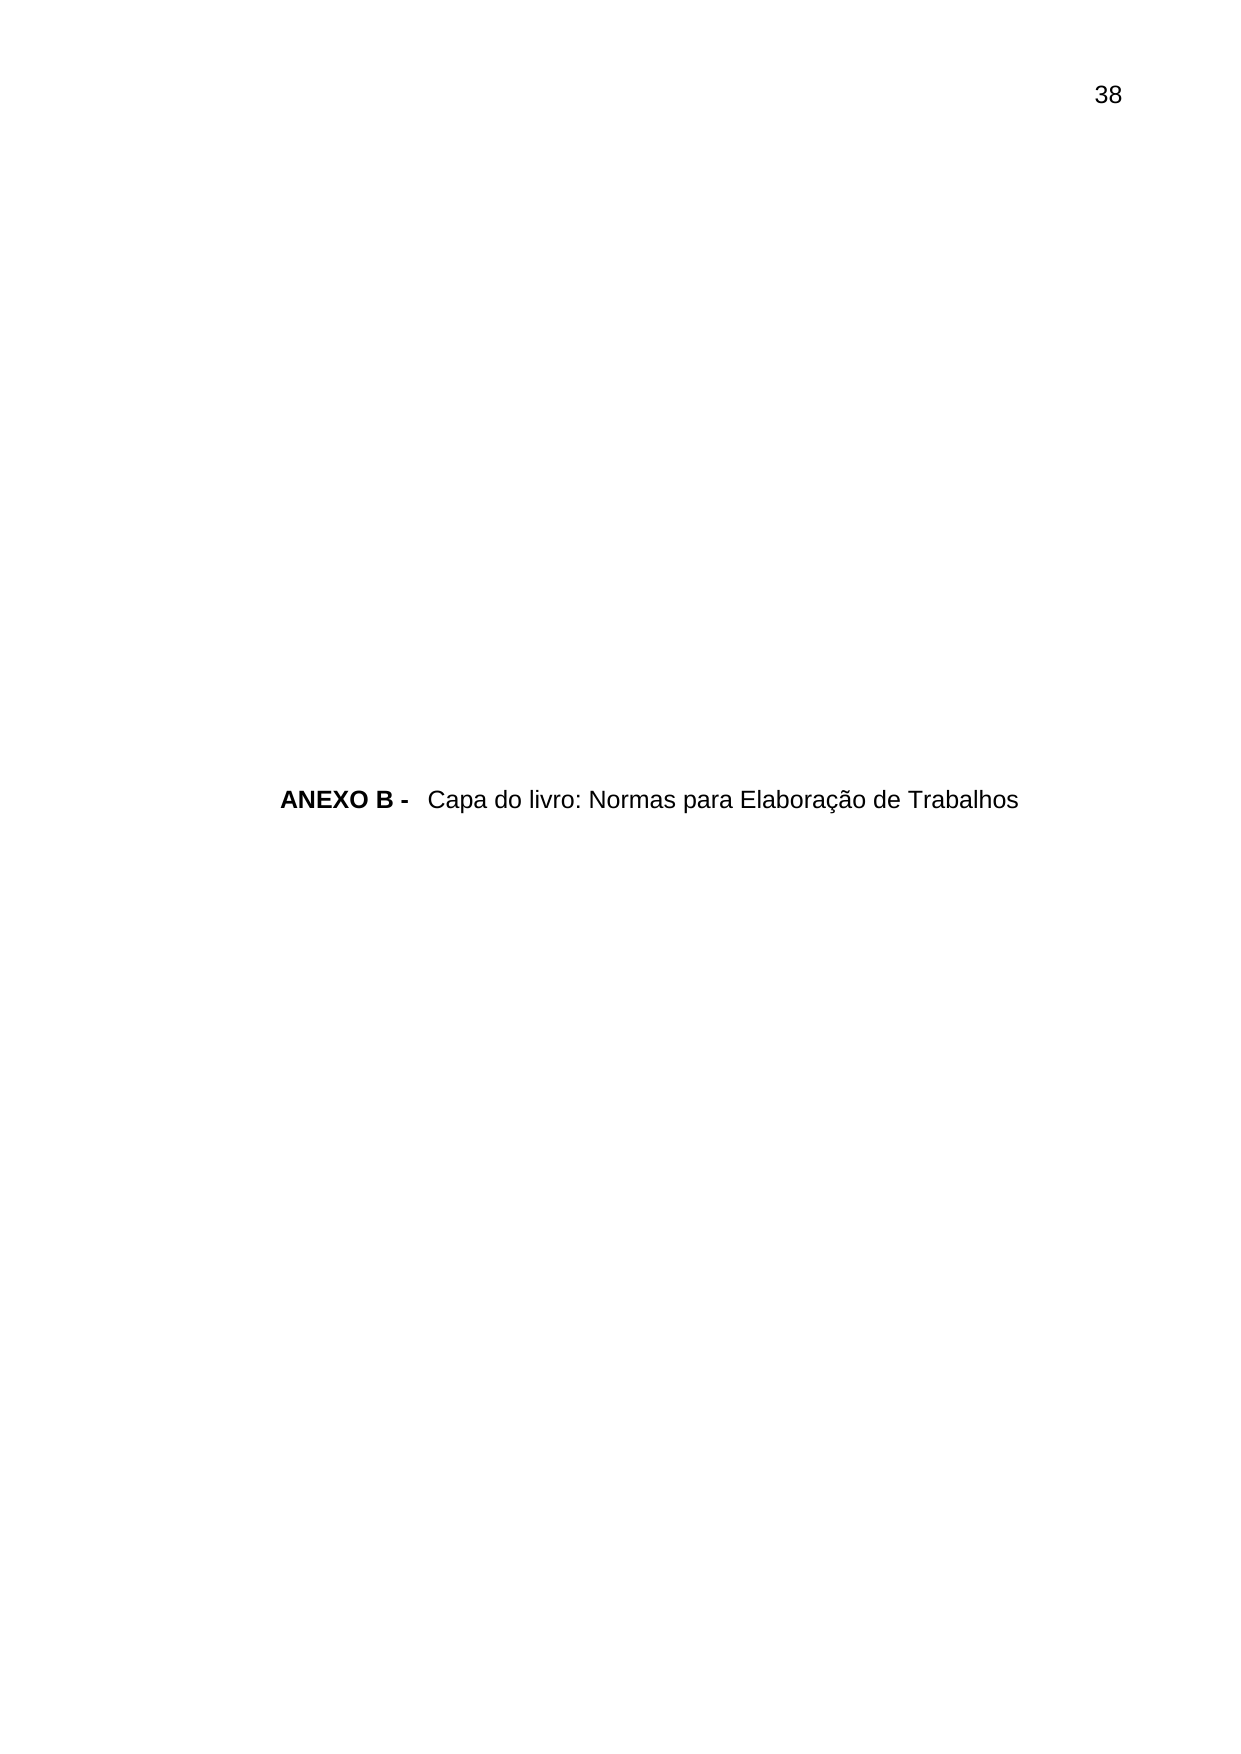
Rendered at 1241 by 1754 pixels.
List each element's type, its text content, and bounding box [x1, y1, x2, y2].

list Capa do livro: Normas para Elaboração de Trabalhos [177, 785, 1122, 814]
